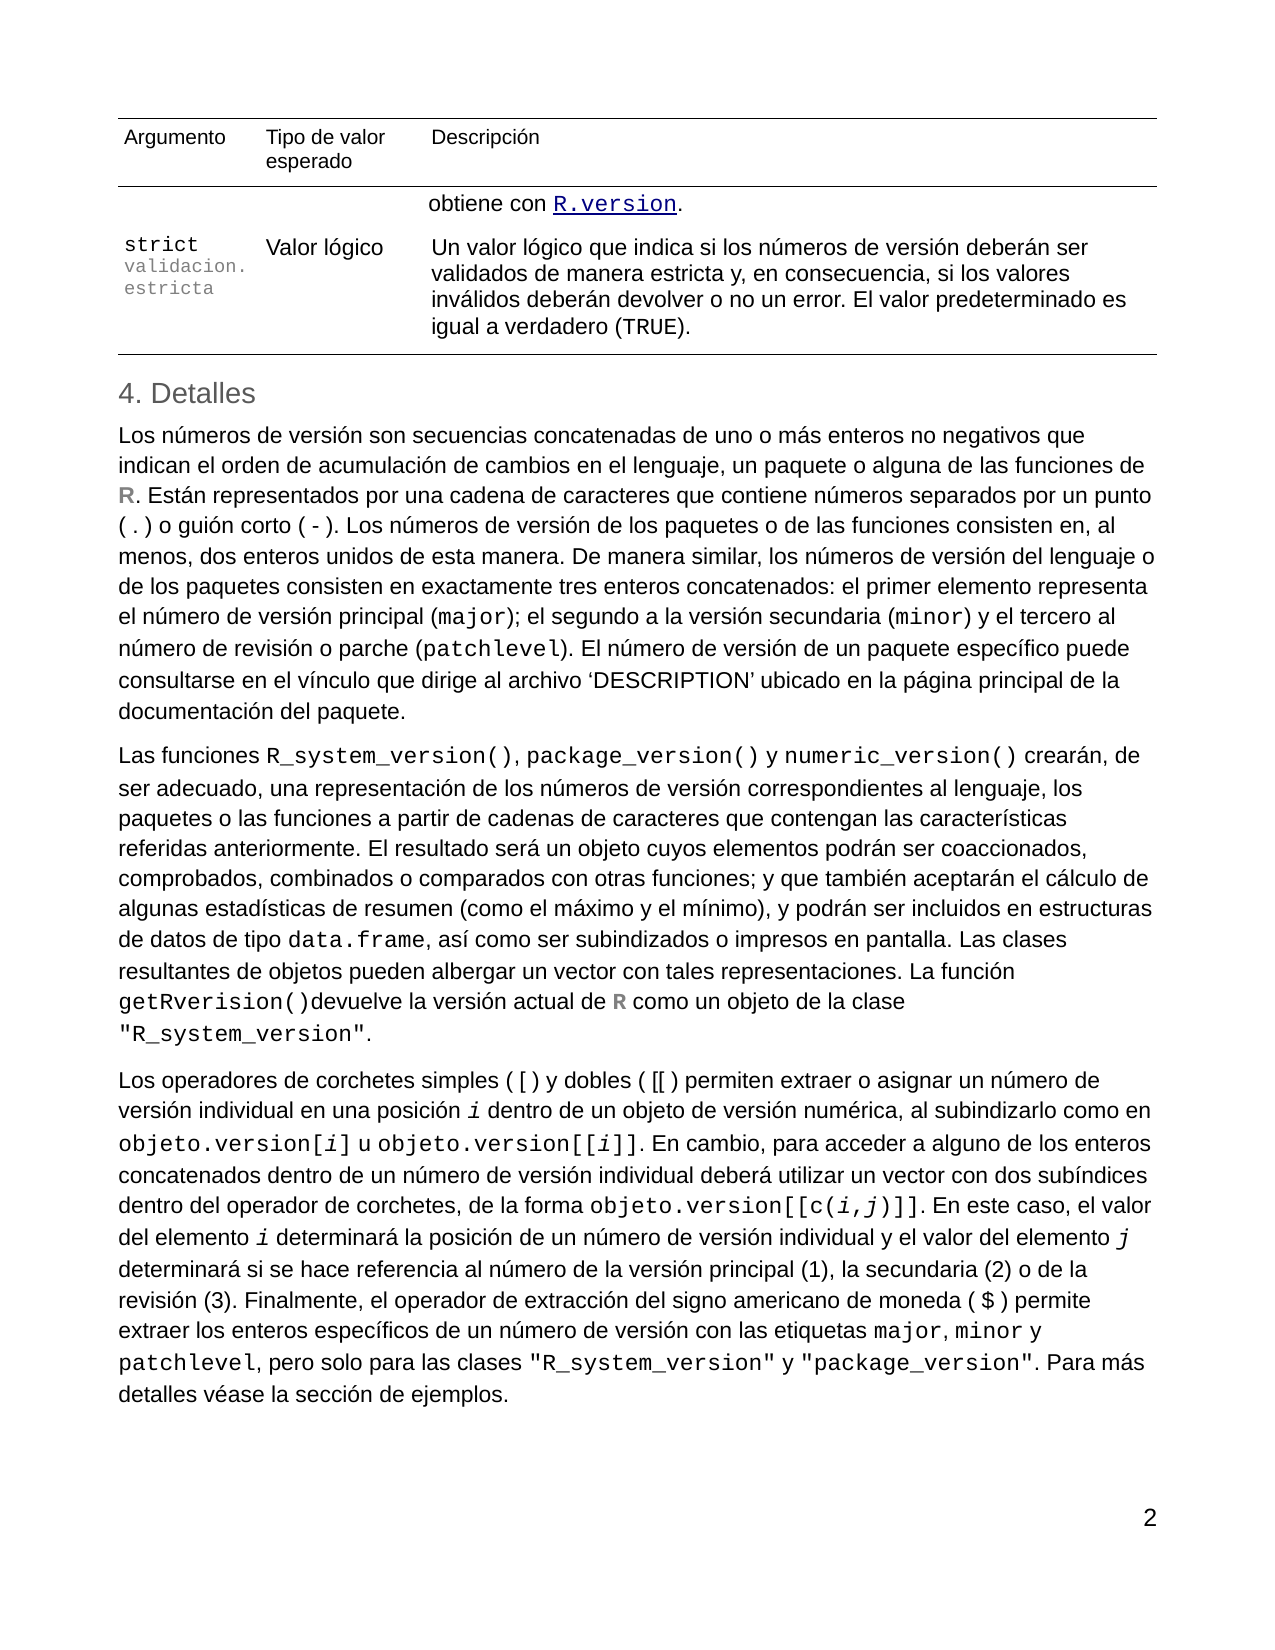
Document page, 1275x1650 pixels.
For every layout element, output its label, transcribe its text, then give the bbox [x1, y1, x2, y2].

subtitle 4. Detalles [118, 376, 1157, 409]
text Los operadores de corchetes simples ( [ ) y dobles ( [[ ) permiten extraer o asignar un número de versión individual en una posición i dentro de un objeto de versión numérica, al subindizarlo como en objeto.version[i] u objeto.version[[i]]. En cambio, para acceder a alguno de los enteros concatenados dentro de un número de versión individual deberá utilizar un vector con dos subíndices dentro del operador de corchetes, de la forma objeto.version[[c(i,j)]]. En este caso, el valor del elemento i determinará la posición de un número de versión individual y el valor del elemento j determinará si se hace referencia al número de la versión principal (1), la secundaria (2) o de la revisión (3). Finalmente, el operador de extracción del signo americano de moneda ( $ ) permite extraer los enteros específicos de un número de versión con las etiquetas major, minor y patchlevel, pero solo para las clases "R_system_version" y "package_version". Para más detalles véase la sección de ejemplos. [118, 1067, 1157, 1408]
text Las funciones R_system_version(), package_version() y numeric_version() crearán, de ser adecuado, una representación de los números de versión correspondientes al lenguaje, los paquetes o las funciones a partir de cadenas de caracteres que contengan las características referidas anteriormente. El resultado será un objeto cuyos elementos podrán ser coaccionados, comprobados, combinados o comparados con otras funciones; y que también aceptarán el cálculo de algunas estadísticas de resumen (como el máximo y el mínimo), y podrán ser incluidos en estructuras de datos de tipo data.frame, así como ser subindizados o impresos en pantalla. Las clases resultantes de objetos pueden albergar un vector con tales representaciones. La función getRverision()devuelve la versión actual de R como un objeto de la clase "R_system_version". [118, 742, 1157, 1048]
text Los números de versión son secuencias concatenadas de uno o más enteros no negativos que indican el orden de acumulación de cambios en el lenguaje, un paquete o alguna de las funciones de R. Están representados por una cadena de caracteres que contiene números separados por un punto ( . ) o guión corto ( - ). Los números de versión de los paquetes o de las funciones consisten en, al menos, dos enteros unidos de esta manera. De manera similar, los números de versión del lenguaje o de los paquetes consisten en exactamente tres enteros concatenados: el primer elemento representa el número de versión principal (major); el segundo a la versión secundaria (minor) y el tercero al número de revisión o parche (patchlevel). El número de versión de un paquete específico puede consultarse en el vínculo que dirige al archivo ‘DESCRIPTION’ ubicado en la página principal de la documentación del paquete. [118, 422, 1157, 724]
table_cell obtiene con R.version. [425, 187, 1157, 228]
table_header Descripción [425, 119, 1157, 186]
table_header Tipo de valor esperado [260, 119, 425, 186]
table_header Argumento [118, 119, 260, 186]
table_cell [260, 187, 425, 228]
table_cell Valor lógico [260, 228, 425, 354]
table_cell [118, 187, 260, 228]
table_cell strict validacion.estricta [118, 228, 260, 354]
table_cell Un valor lógico que indica si los números de versión deberán ser validados de manera estricta y, en consecuencia, si los valores inválidos deberán devolver o no un error. El valor predeterminado es igual a verdadero (TRUE). [425, 228, 1157, 354]
